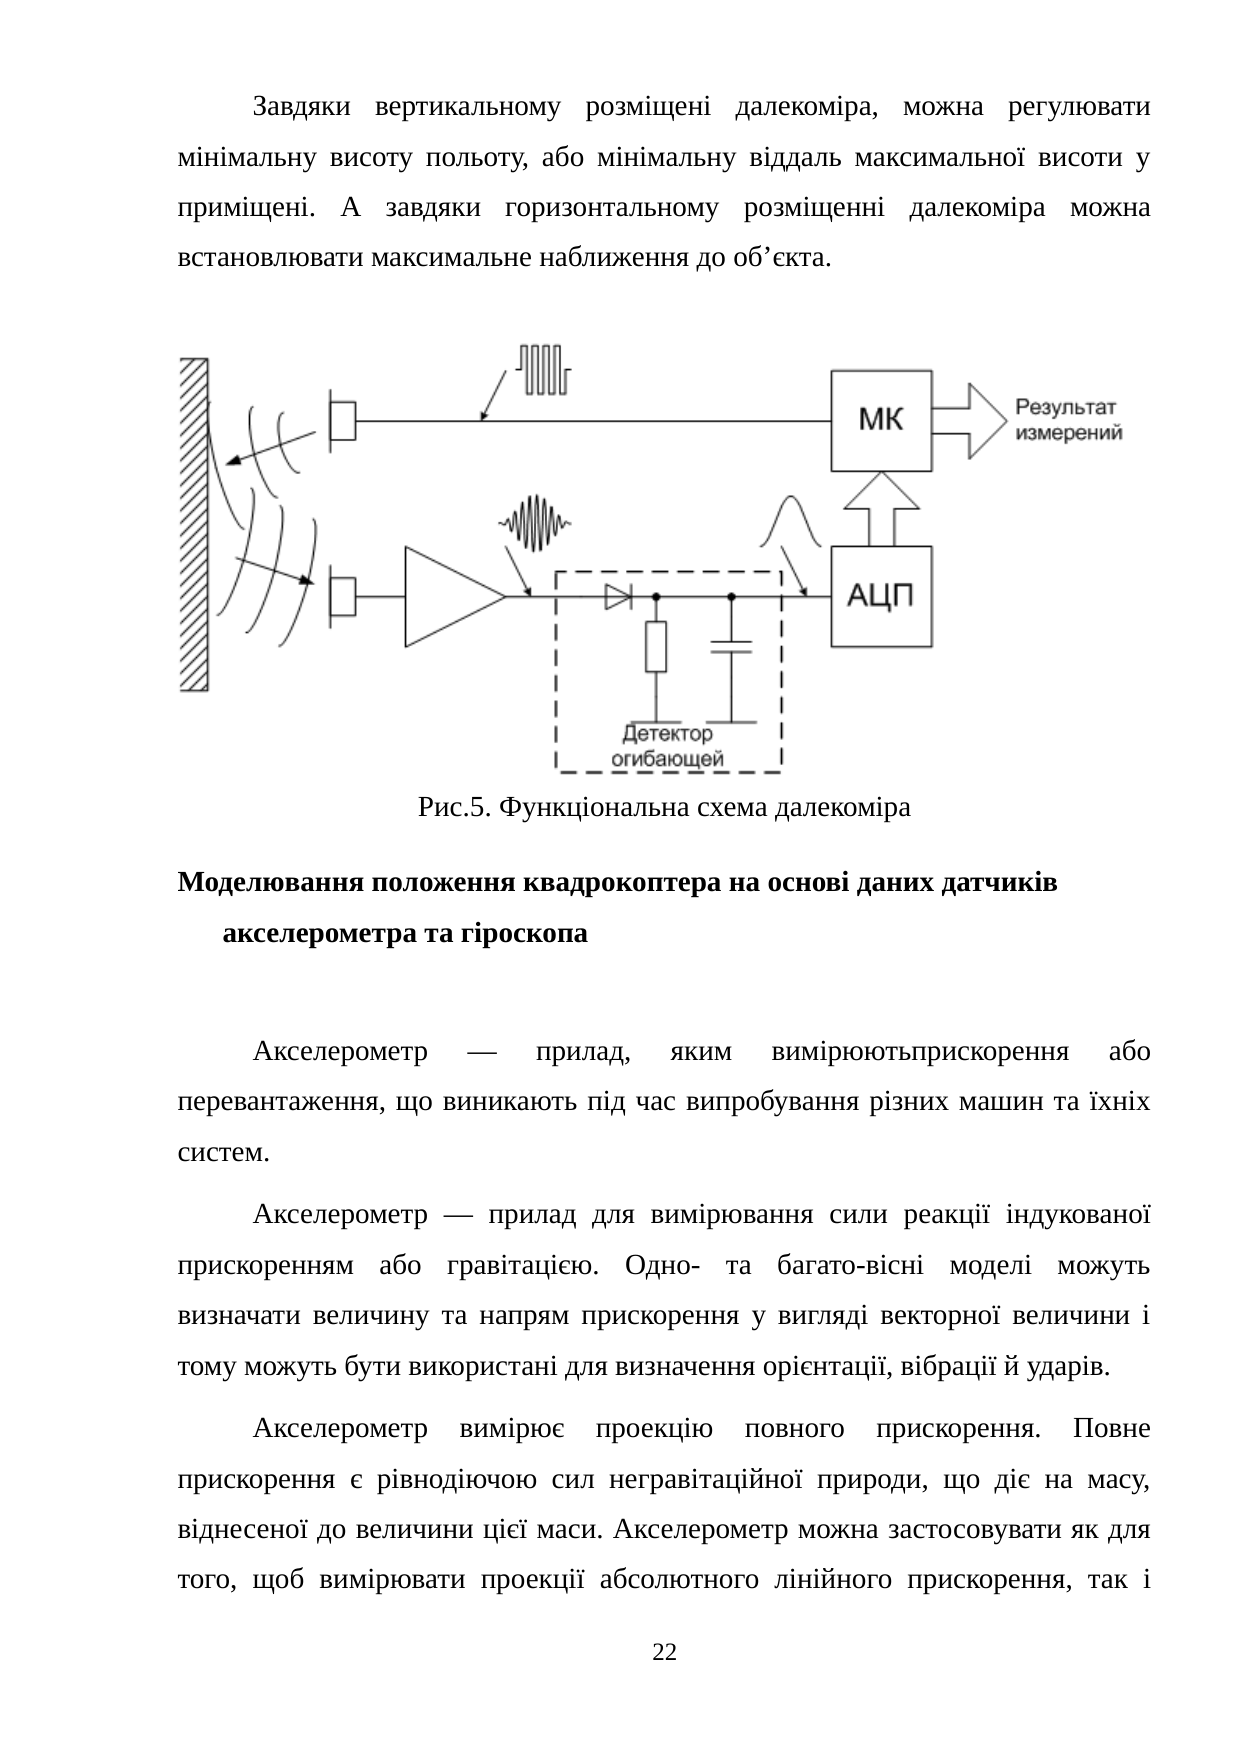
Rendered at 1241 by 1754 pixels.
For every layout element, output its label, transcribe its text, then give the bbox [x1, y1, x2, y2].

text Рис.5. Функціональна схема далекоміра [177, 302, 1152, 823]
text Завдяки вертикальному розміщені далекоміра, можна регулювати мінімальну висоту польоту, або мінімальну віддаль максимальної висоти у приміщені. А завдяки горизонтальному розміщенні далекоміра можна встановлювати максимальне наближення до об’єкта. [177, 88, 1152, 273]
picture [157, 320, 1132, 790]
text Акселерометр — прилад, яким вимірюютьприскорення або перевантаження, що виникають під час випробування різних машин та їхніх систем. [177, 1033, 1152, 1167]
subtitle Моделювання положення квадрокоптера на основі даних датчиків акселерометра та гіроскопа [177, 864, 1152, 948]
text Акселерометр — прилад для вимірювання сили реакції індукованої прискоренням або гравітацією. Одно- та багато-вісні моделі можуть визначати величину та напрям прискорення у вигляді векторної величини і тому можуть бути використані для визначення орієнтації, вібрації й ударів. [177, 1197, 1152, 1381]
text Акселерометр вимірює проекцію повного прискорення. Повне прискорення є рівнодіючою сил негравітаційної природи, що діє на масу, віднесеної до величини цієї маси. Акселерометр можна застосовувати як для того, щоб вимірювати проекції абсолютного лінійного прискорення, так і [177, 1410, 1152, 1595]
